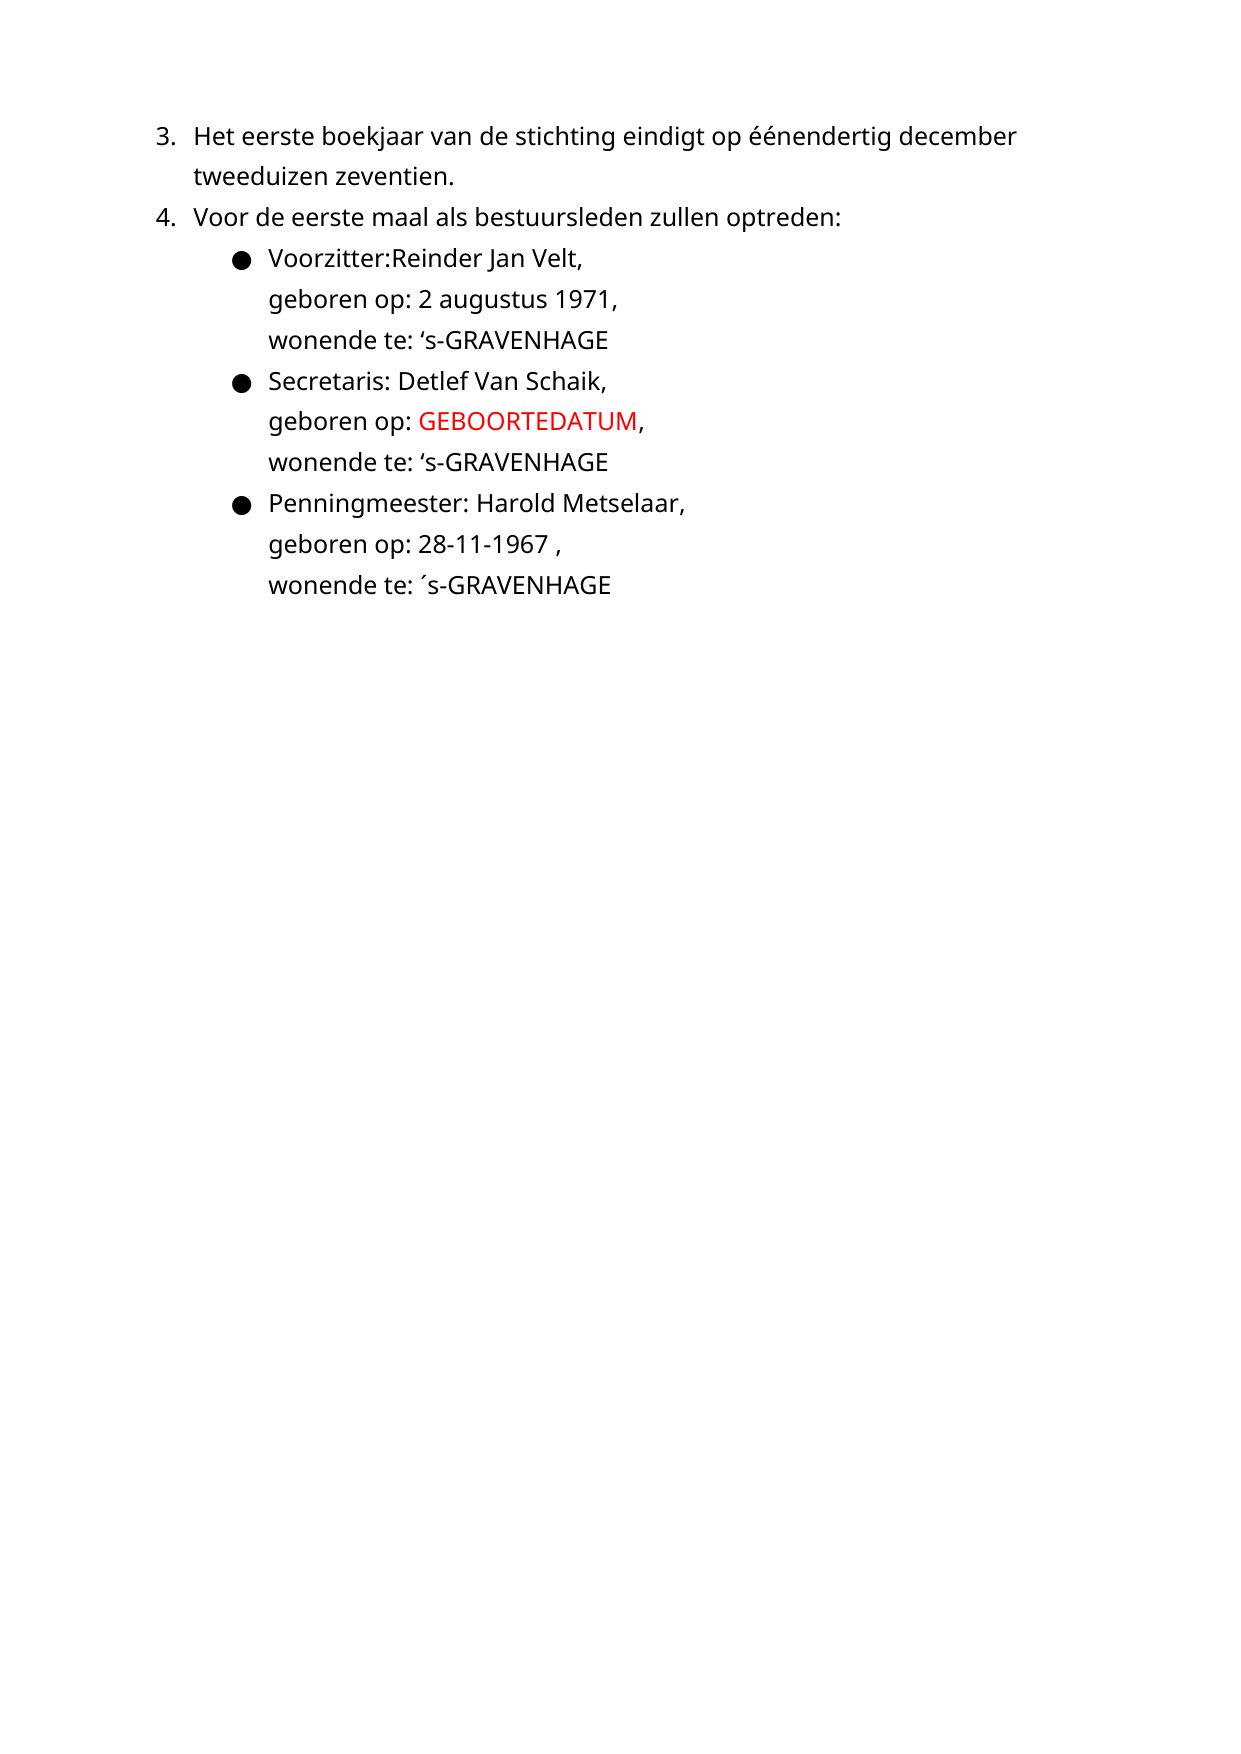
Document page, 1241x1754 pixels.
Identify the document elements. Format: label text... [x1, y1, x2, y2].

list Voorzitter:Reinder Jan Velt, geboren op: 2 augustus 1971, wonende te: ‘s-GRAVENHAGE [231, 241, 1122, 356]
list Secretaris: Detlef Van Schaik, geboren op: GEBOORTEDATUM, wonende te: ‘s-GRAVENHAGE [231, 363, 1122, 479]
list Het eerste boekjaar van de stichting eindigt op éénendertig december tweeduizen zeventien. [156, 118, 1122, 193]
list Voor de eerste maal als bestuursleden zullen optreden: [156, 200, 1122, 234]
list Penningmeester: Harold Metselaar, geboren op: 28-11-1967 , wonende te: ´s-GRAVENHAGE [231, 486, 1122, 765]
